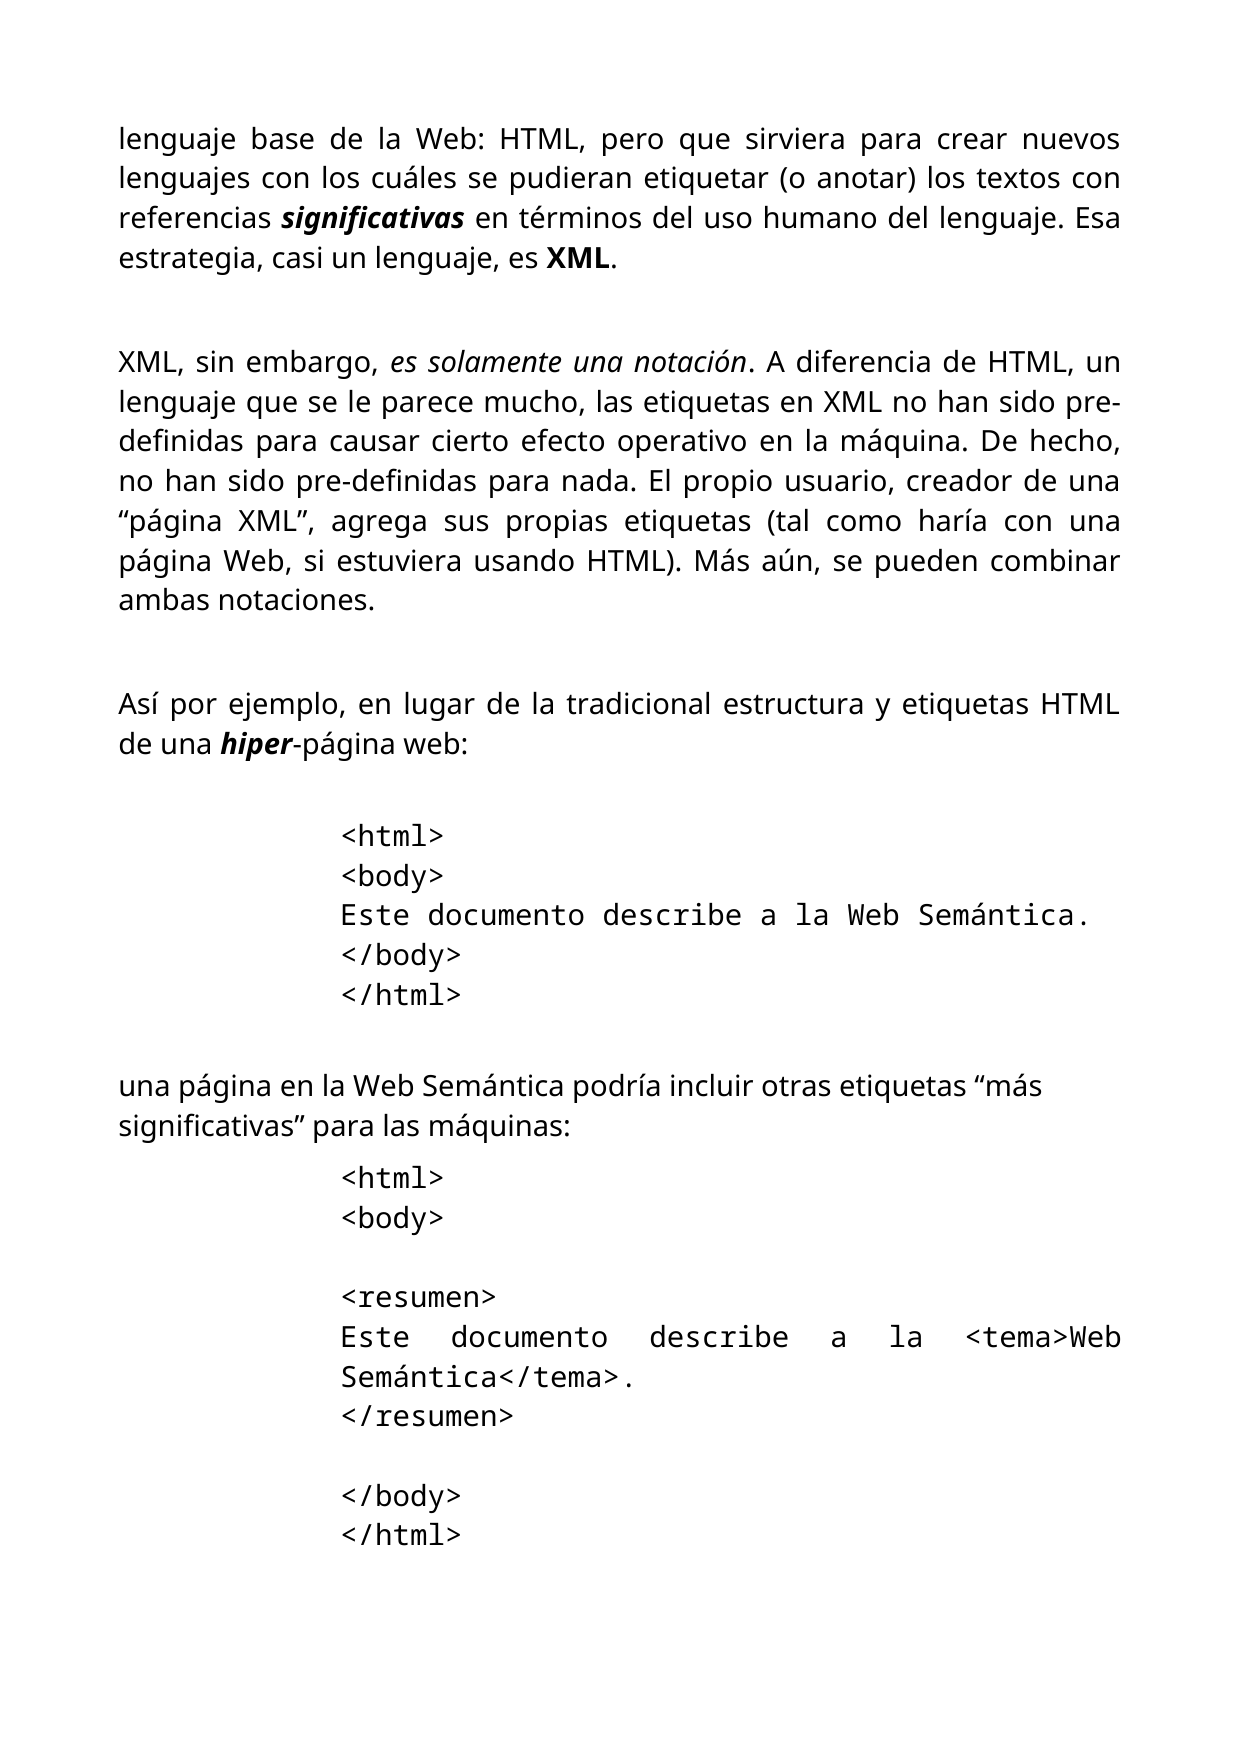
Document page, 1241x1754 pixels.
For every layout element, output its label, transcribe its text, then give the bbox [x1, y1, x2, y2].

text <body> [340, 1197, 1122, 1237]
text </body> [340, 934, 1122, 974]
text lenguaje base de la Web: HTML, pero que sirviera para crear nuevos lenguajes con los cuáles se pudieran etiquetar (o anotar) los textos con referencias significativas en términos del uso humano del lenguaje. Esa estrategia, casi un lenguaje, es XML. [118, 118, 1122, 277]
text XML, sin embargo, es solamente una notación. A diferencia de HTML, un lenguaje que se le parece mucho, las etiquetas en XML no han sido pre-definidas para causar cierto efecto operativo en la máquina. De hecho, no han sido pre-definidas para nada. El propio usuario, creador de una “página XML”, agrega sus propias etiquetas (tal como haría con una página Web, si estuviera usando HTML). Más aún, se pueden combinar ambas notaciones. [118, 341, 1122, 619]
text Este documento describe a la <tema>Web Semántica</tema>. [340, 1316, 1122, 1396]
text </body> [340, 1475, 1122, 1514]
text <html> [340, 815, 1122, 855]
text una página en la Web Semántica podría incluir otras etiquetas “más significativas” para las máquinas: [118, 1066, 1122, 1145]
text </html> [340, 1514, 1122, 1554]
text <body> [340, 855, 1122, 894]
text </html> [340, 974, 1122, 1013]
text <html> [340, 1157, 1122, 1197]
text Este documento describe a la Web Semántica. [340, 894, 1122, 934]
text Así por ejemplo, en lugar de la tradicional estructura y etiquetas HTML de una hiper-página web: [118, 684, 1122, 763]
text <resumen> [340, 1276, 1122, 1316]
text </resumen> [340, 1396, 1122, 1435]
